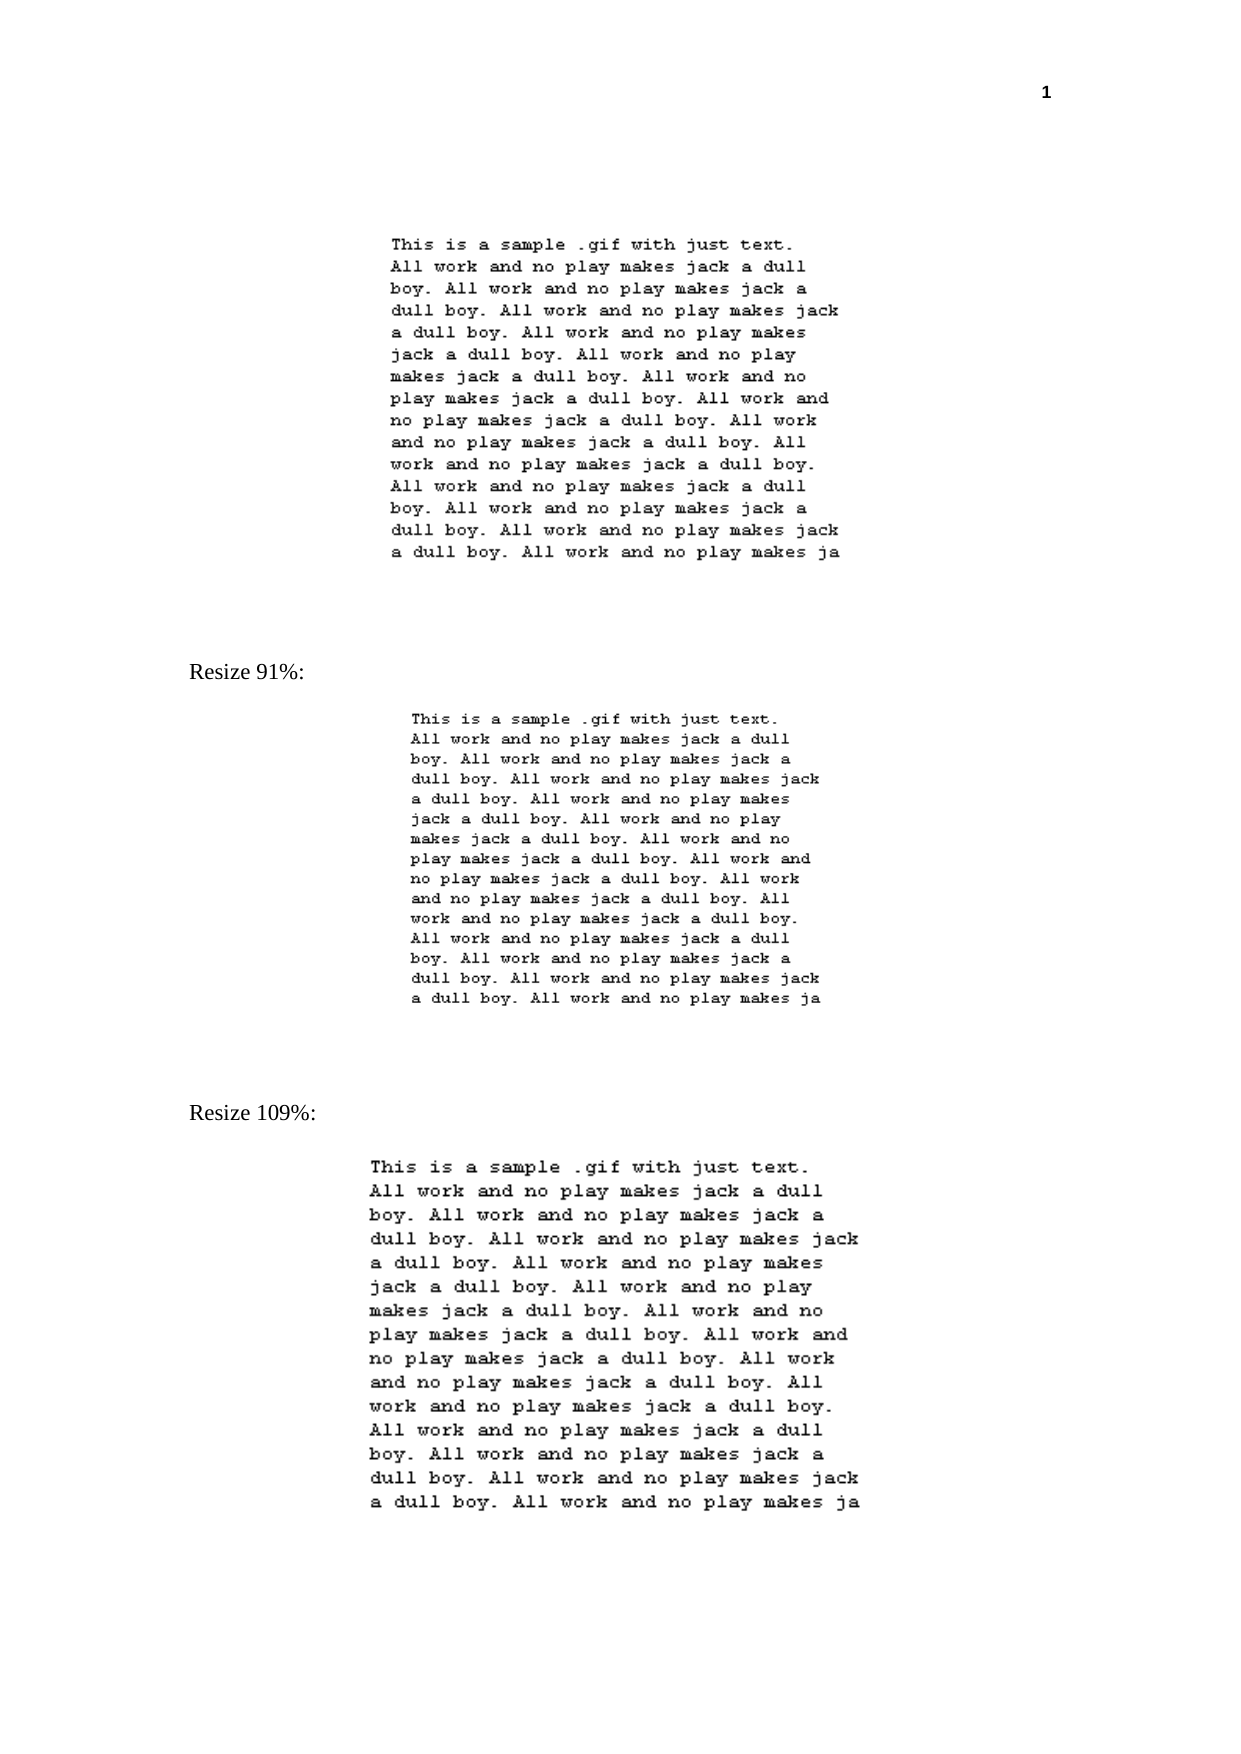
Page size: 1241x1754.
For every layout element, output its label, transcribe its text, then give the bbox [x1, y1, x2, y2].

text Resize 91%: [189, 659, 1051, 684]
text Resize 109%: [189, 1100, 1051, 1126]
picture [346, 1125, 894, 1564]
picture [391, 684, 849, 1050]
picture [369, 206, 871, 609]
